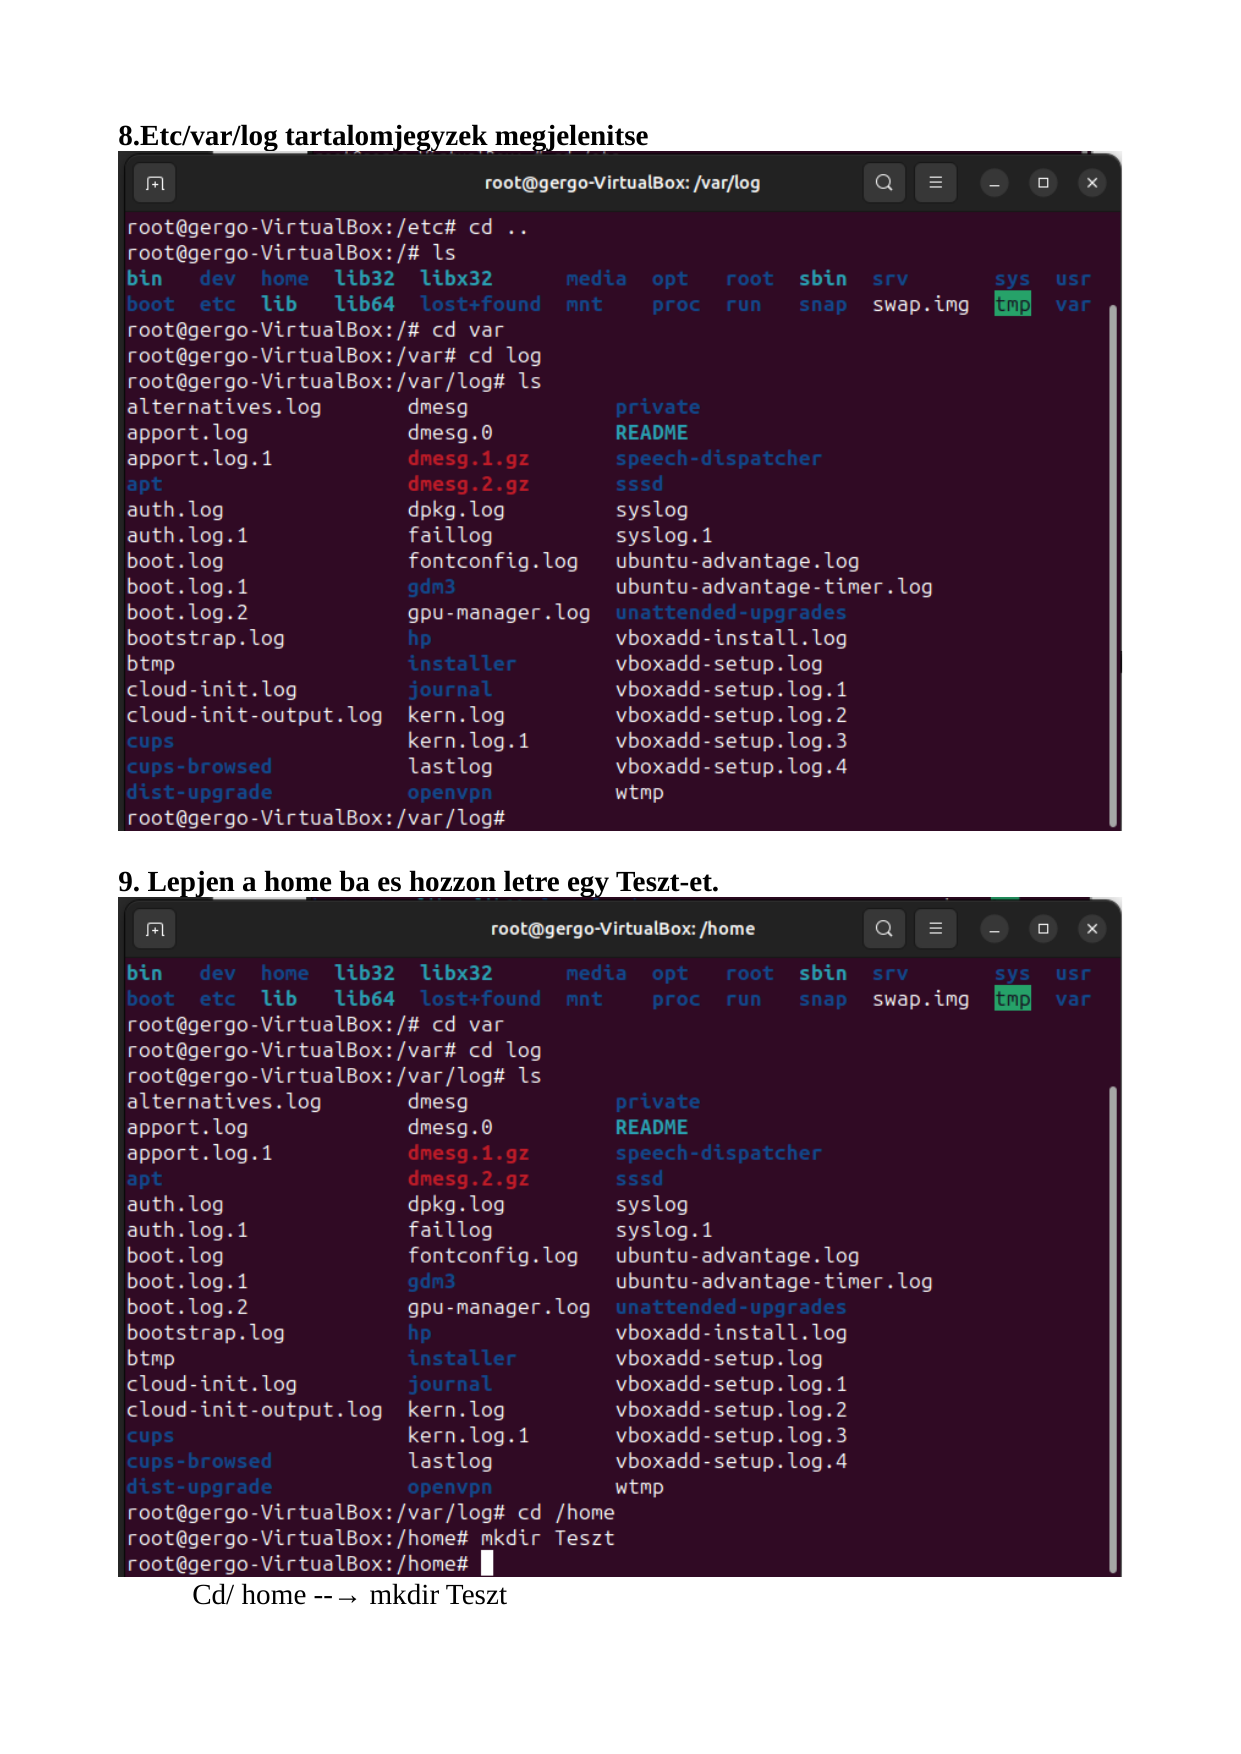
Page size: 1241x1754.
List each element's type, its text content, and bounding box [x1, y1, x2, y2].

text Cd/ home --→ mkdir Teszt [118, 1577, 1122, 1610]
text 8.Etc/var/log tartalomjegyzek megjelenitse [118, 118, 1122, 151]
text 9. Lepjen a home ba es hozzon letre egy Teszt-et. [118, 864, 1122, 897]
picture [118, 151, 1123, 831]
picture [118, 897, 1123, 1577]
